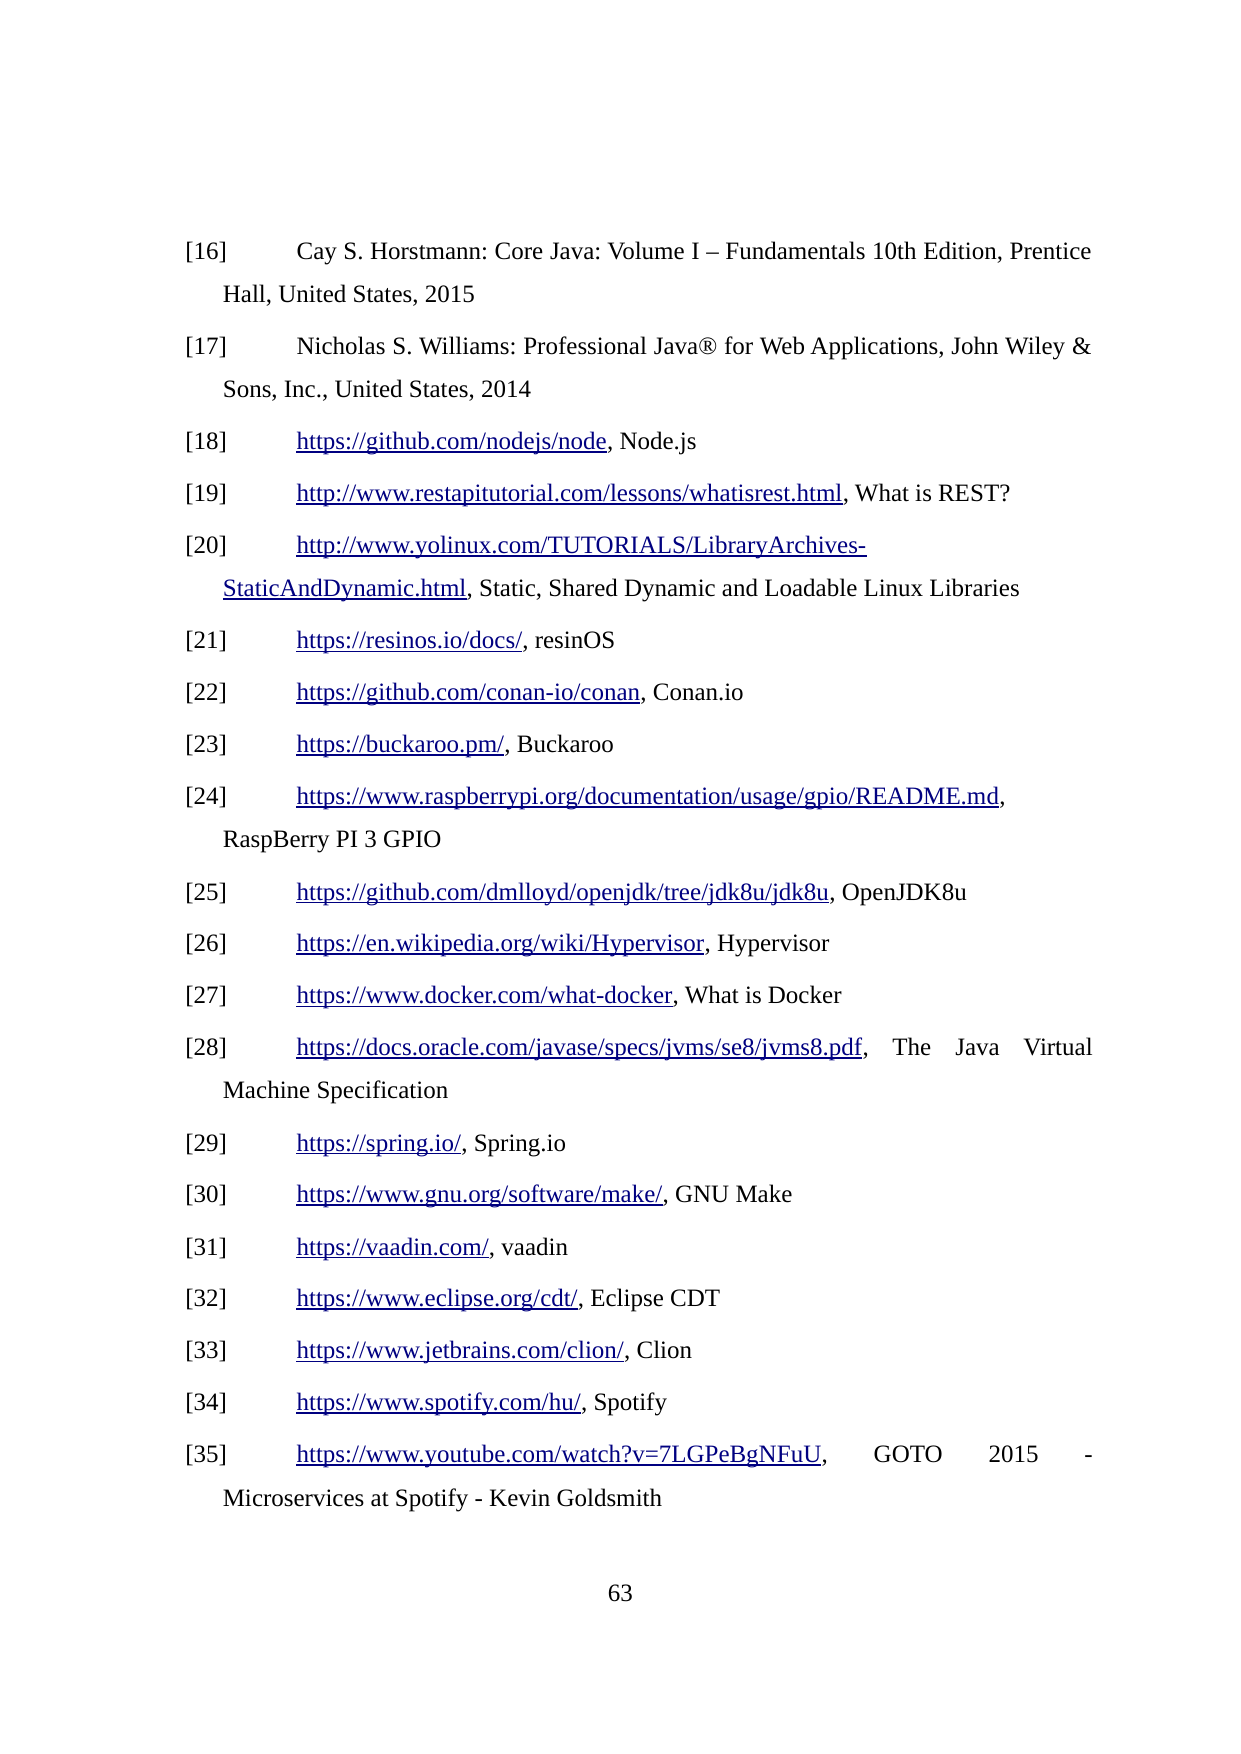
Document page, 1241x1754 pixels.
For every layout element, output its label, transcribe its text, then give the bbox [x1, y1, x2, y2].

list https://www.eclipse.org/cdt/, Eclipse CDT [185, 1283, 1093, 1312]
list Cay S. Horstmann: Core Java: Volume I – Fundamentals 10th Edition, Prentice Hall, United States, 2015 [185, 236, 1093, 308]
list https://www.docker.com/what-docker, What is Docker [185, 981, 1093, 1009]
list https://www.spotify.com/hu/, Spotify [185, 1387, 1093, 1416]
list http://www.restapitutorial.com/lessons/whatisrest.html, What is REST? [185, 478, 1093, 507]
list https://www.gnu.org/software/make/, GNU Make [185, 1179, 1093, 1208]
list https://www.raspberrypi.org/documentation/usage/gpio/README.md, RaspBerry PI 3 GPIO [185, 781, 1093, 853]
list https://en.wikipedia.org/wiki/Hypervisor, Hypervisor [185, 928, 1093, 957]
list https://docs.oracle.com/javase/specs/jvms/se8/jvms8.pdf, The Java Virtual Machine Specification [185, 1032, 1093, 1104]
list https://buckaroo.pm/, Buckaroo [185, 729, 1093, 758]
list https://github.com/nodejs/node, Node.js [185, 426, 1093, 455]
list https://resinos.io/docs/, resinOS [185, 626, 1093, 654]
list https://spring.io/, Spring.io [185, 1128, 1093, 1156]
list https://github.com/dmlloyd/openjdk/tree/jdk8u/jdk8u, OpenJDK8u [185, 877, 1093, 905]
list http://www.yolinux.com/TUTORIALS/LibraryArchives-StaticAndDynamic.html, Static, Shared Dynamic and Loadable Linux Libraries [185, 530, 1093, 602]
list https://github.com/conan-io/conan, Conan.io [185, 677, 1093, 706]
list Nicholas S. Williams: Professional Java® for Web Applications, John Wiley & Sons, Inc., United States, 2014 [185, 331, 1093, 403]
list https://www.jetbrains.com/clion/, Clion [185, 1336, 1093, 1364]
list https://www.youtube.com/watch?v=7LGPeBgNFuU, GOTO 2015 - Microservices at Spotify - Kevin Goldsmith [185, 1439, 1093, 1511]
list https://vaadin.com/, vaadin [185, 1232, 1093, 1260]
